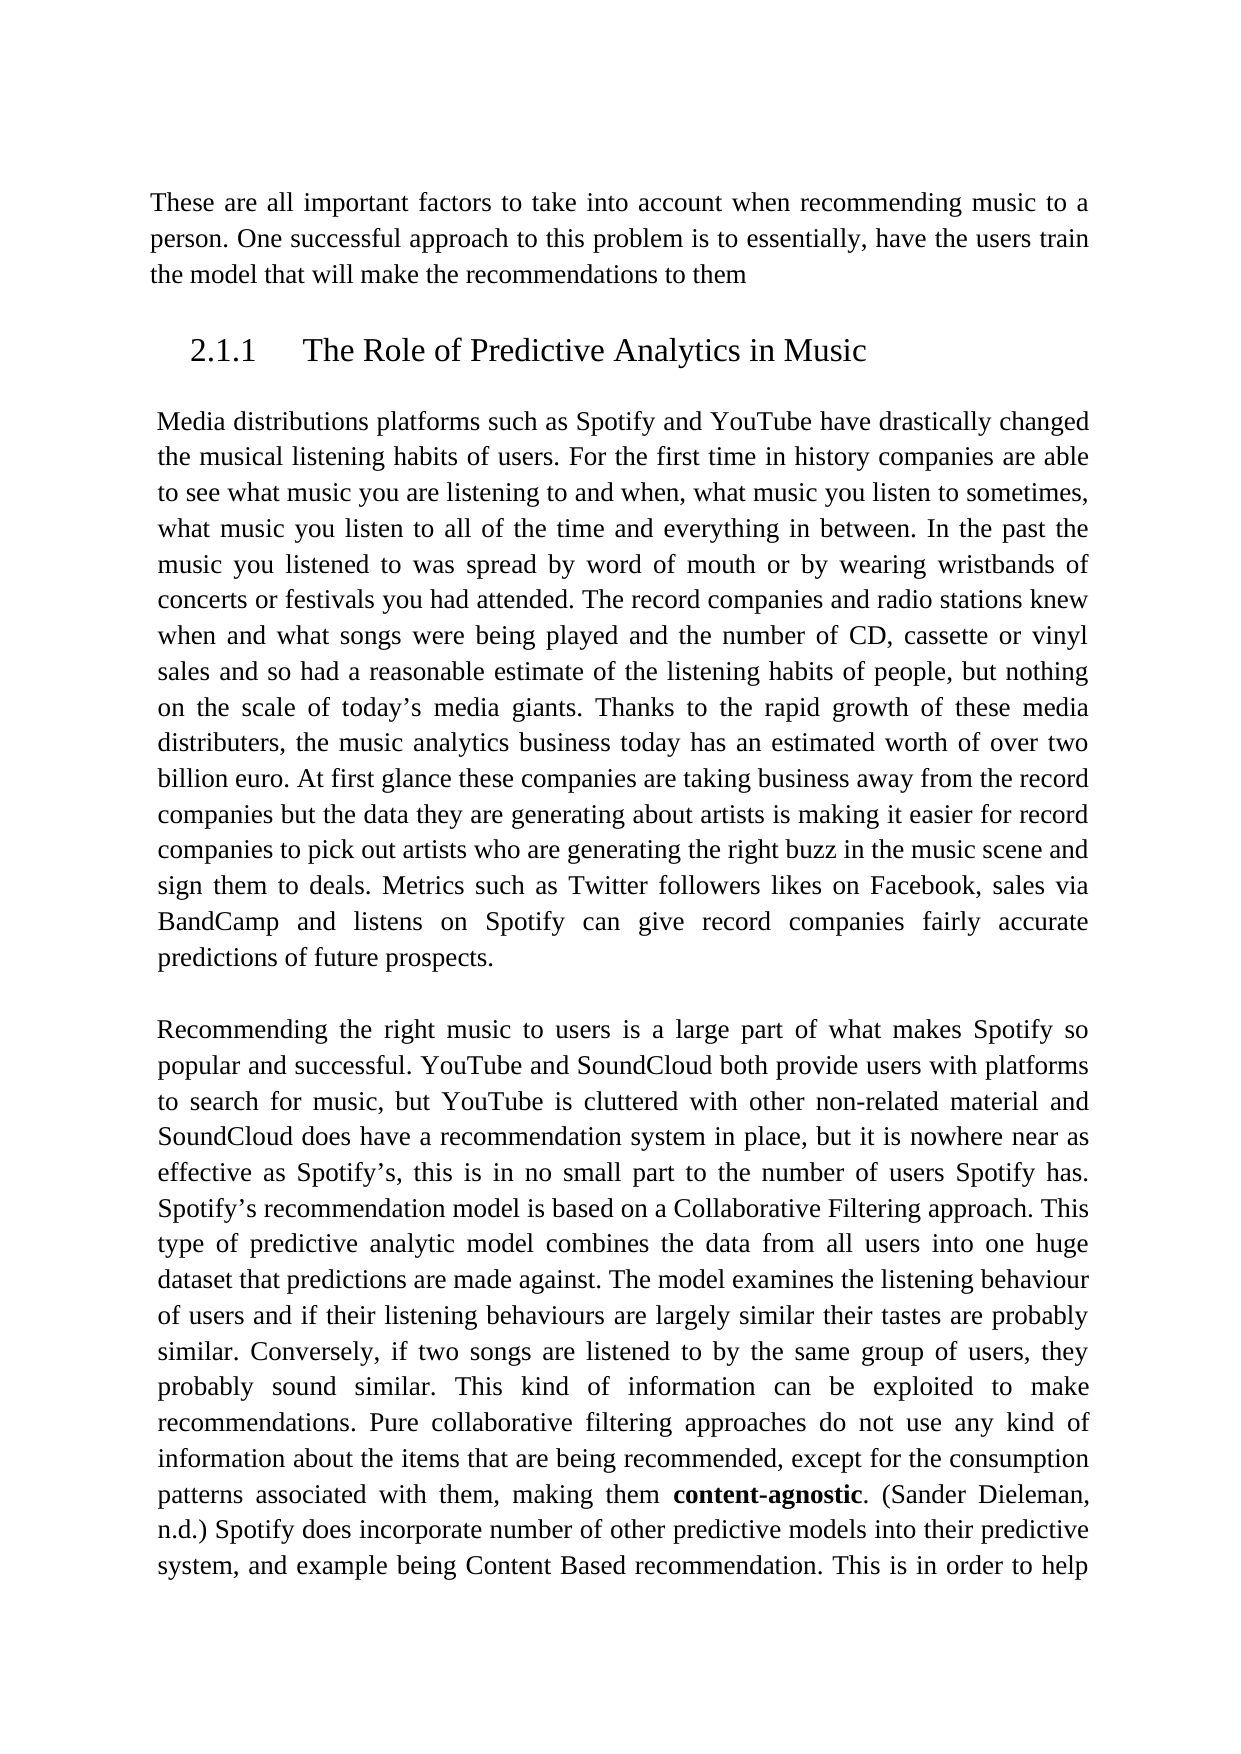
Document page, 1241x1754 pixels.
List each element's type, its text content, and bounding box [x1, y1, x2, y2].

text Recommending the right music to users is a large part of what makes Spotify so popular and successful. YouTube and SoundCloud both provide users with platforms to search for music, but YouTube is cluttered with other non-related material and SoundCloud does have a recommendation system in place, but it is nowhere near as effective as Spotify’s, this is in no small part to the number of users Spotify has. Spotify’s recommendation model is based on a Collaborative Filtering approach. This type of predictive analytic model combines the data from all users into one huge dataset that predictions are made against. The model examines the listening behaviour of users and if their listening behaviours are largely similar their tastes are probably similar. Conversely, if two songs are listened to by the same group of users, they probably sound similar. This kind of information can be exploited to make recommendations. Pure collaborative filtering approaches do not use any kind of information about the items that are being recommended, except for the consumption patterns associated with them, making them content-agnostic. (Sander Dieleman, n.d.) Spotify does incorporate number of other predictive models into their predictive system, and example being Content Based recommendation. This is in order to help [156, 1013, 1090, 1580]
text These are all important factors to take into account when recommending music to a person. One successful approach to this problem is to essentially, have the users train the model that will make the recommendations to them [150, 186, 1090, 289]
subtitle The Role of Predictive Analytics in Music [190, 330, 1090, 368]
text Media distributions platforms such as Spotify and YouTube have drastically changed the musical listening habits of users. For the first time in history companies are able to see what music you are listening to and when, what music you listen to sometimes, what music you listen to all of the time and everything in between. In the past the music you listened to was spread by word of mouth or by wearing wristbands of concerts or festivals you had attended. The record companies and radio stations knew when and what songs were being played and the number of CD, cassette or vinyl sales and so had a reasonable estimate of the listening habits of people, but nothing on the scale of today’s media giants. Thanks to the rapid growth of these media distributers, the music analytics business today has an estimated worth of over two billion euro. At first glance these companies are taking business away from the record companies but the data they are generating about artists is making it easier for record companies to pick out artists who are generating the right buzz in the music scene and sign them to deals. Metrics such as Twitter followers likes on Facebook, sales via BandCamp and listens on Spotify can give record companies fairly accurate predictions of future prospects. [156, 405, 1090, 972]
